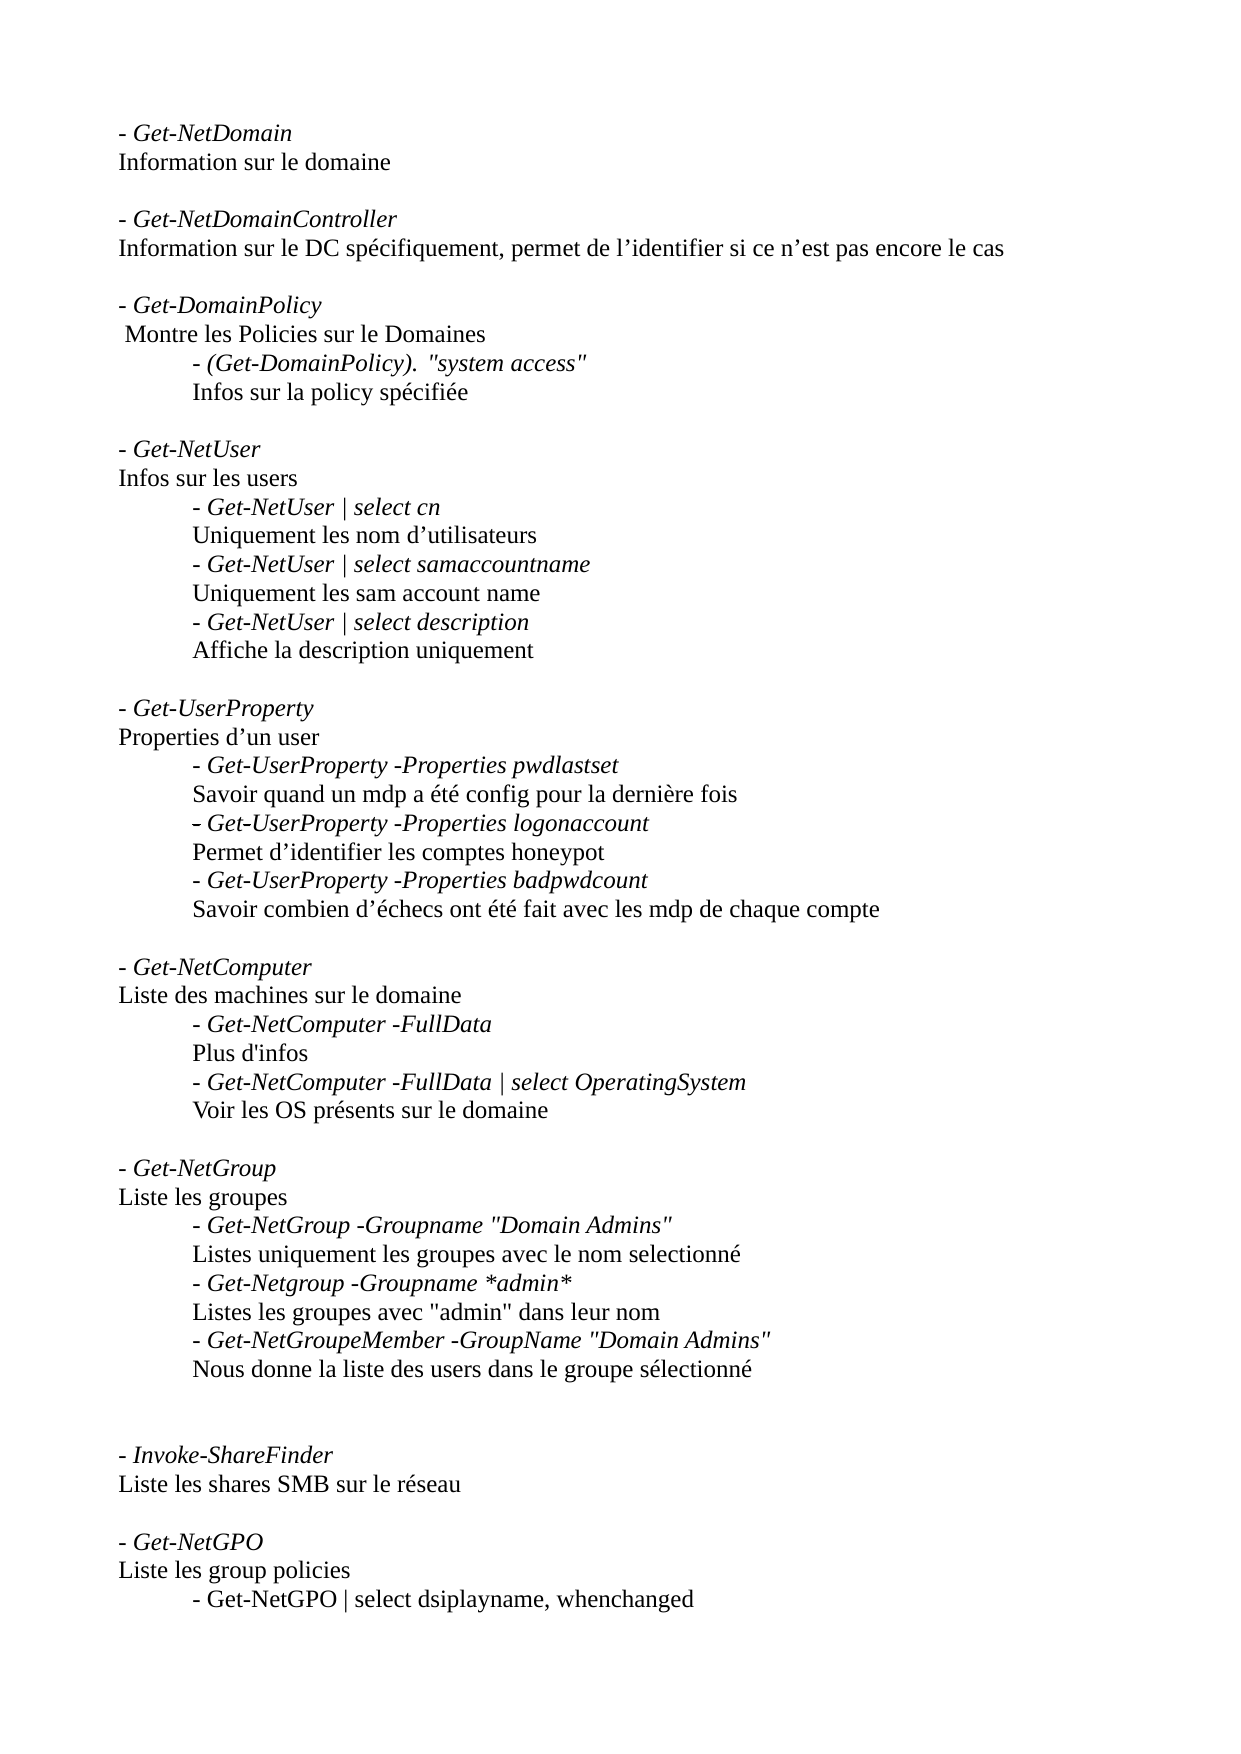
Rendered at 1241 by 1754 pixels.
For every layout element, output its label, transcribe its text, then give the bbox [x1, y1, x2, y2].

text - Get-UserProperty -Properties logonaccount [118, 808, 1122, 837]
text Uniquement les sam account name [118, 578, 1122, 607]
text - Get-NetGPO | select dsiplayname, whenchanged [118, 1584, 1122, 1613]
text Infos sur les users [118, 463, 1122, 492]
text Plus d'infos [118, 1038, 1122, 1067]
text Information sur le domaine [118, 147, 1122, 176]
text - Get-DomainPolicy [118, 291, 1122, 319]
text Properties d’un user [118, 722, 1122, 751]
text Affiche la description uniquement [118, 636, 1122, 664]
text Listes les groupes avec "admin" dans leur nom [118, 1297, 1122, 1326]
text - Get-NetComputer -FullData | select OperatingSystem [118, 1067, 1122, 1096]
text Infos sur la policy spécifiée [118, 377, 1122, 406]
text Montre les Policies sur le Domaines [118, 319, 1122, 348]
text Listes uniquement les groupes avec le nom selectionné [118, 1239, 1122, 1268]
text - Get-Netgroup -Groupname *admin* [118, 1268, 1122, 1297]
text Liste les shares SMB sur le réseau [118, 1469, 1122, 1498]
text Permet d’identifier les comptes honeypot [118, 837, 1122, 866]
text Savoir combien d’échecs ont été fait avec les mdp de chaque compte [118, 894, 1122, 923]
text - Get-NetGroup -Groupname "Domain Admins" [118, 1211, 1122, 1239]
text Uniquement les nom d’utilisateurs [118, 521, 1122, 549]
text - (Get-DomainPolicy). "system access" [118, 348, 1122, 377]
text Liste les group policies [118, 1556, 1122, 1584]
text - Get-NetComputer [118, 952, 1122, 981]
text Savoir quand un mdp a été config pour la dernière fois [118, 779, 1122, 808]
text Nous donne la liste des users dans le groupe sélectionné [118, 1354, 1122, 1383]
text - Get-NetUser | select cn [118, 492, 1122, 521]
text - Get-UserProperty -Properties badpwdcount [118, 866, 1122, 894]
text - Invoke-ShareFinder [118, 1441, 1122, 1469]
text Voir les OS présents sur le domaine [118, 1096, 1122, 1124]
text - Get-NetGroup [118, 1153, 1122, 1182]
text Information sur le DC spécifiquement, permet de l’identifier si ce n’est pas encore le cas [118, 233, 1122, 262]
text - Get-UserProperty [118, 693, 1122, 722]
text - Get-NetGPO [118, 1527, 1122, 1556]
text - Get-UserProperty -Properties pwdlastset [118, 751, 1122, 779]
text - Get-NetUser | select samaccountname [118, 549, 1122, 578]
text - Get-NetDomainController [118, 204, 1122, 233]
text - Get-NetUser [118, 434, 1122, 463]
text - Get-NetUser | select description [118, 607, 1122, 636]
text - Get-NetGroupeMember -GroupName "Domain Admins" [118, 1326, 1122, 1354]
text - Get-NetComputer -FullData [118, 1009, 1122, 1038]
text - Get-NetDomain [118, 118, 1122, 147]
text Liste des machines sur le domaine [118, 981, 1122, 1009]
text Liste les groupes [118, 1182, 1122, 1211]
